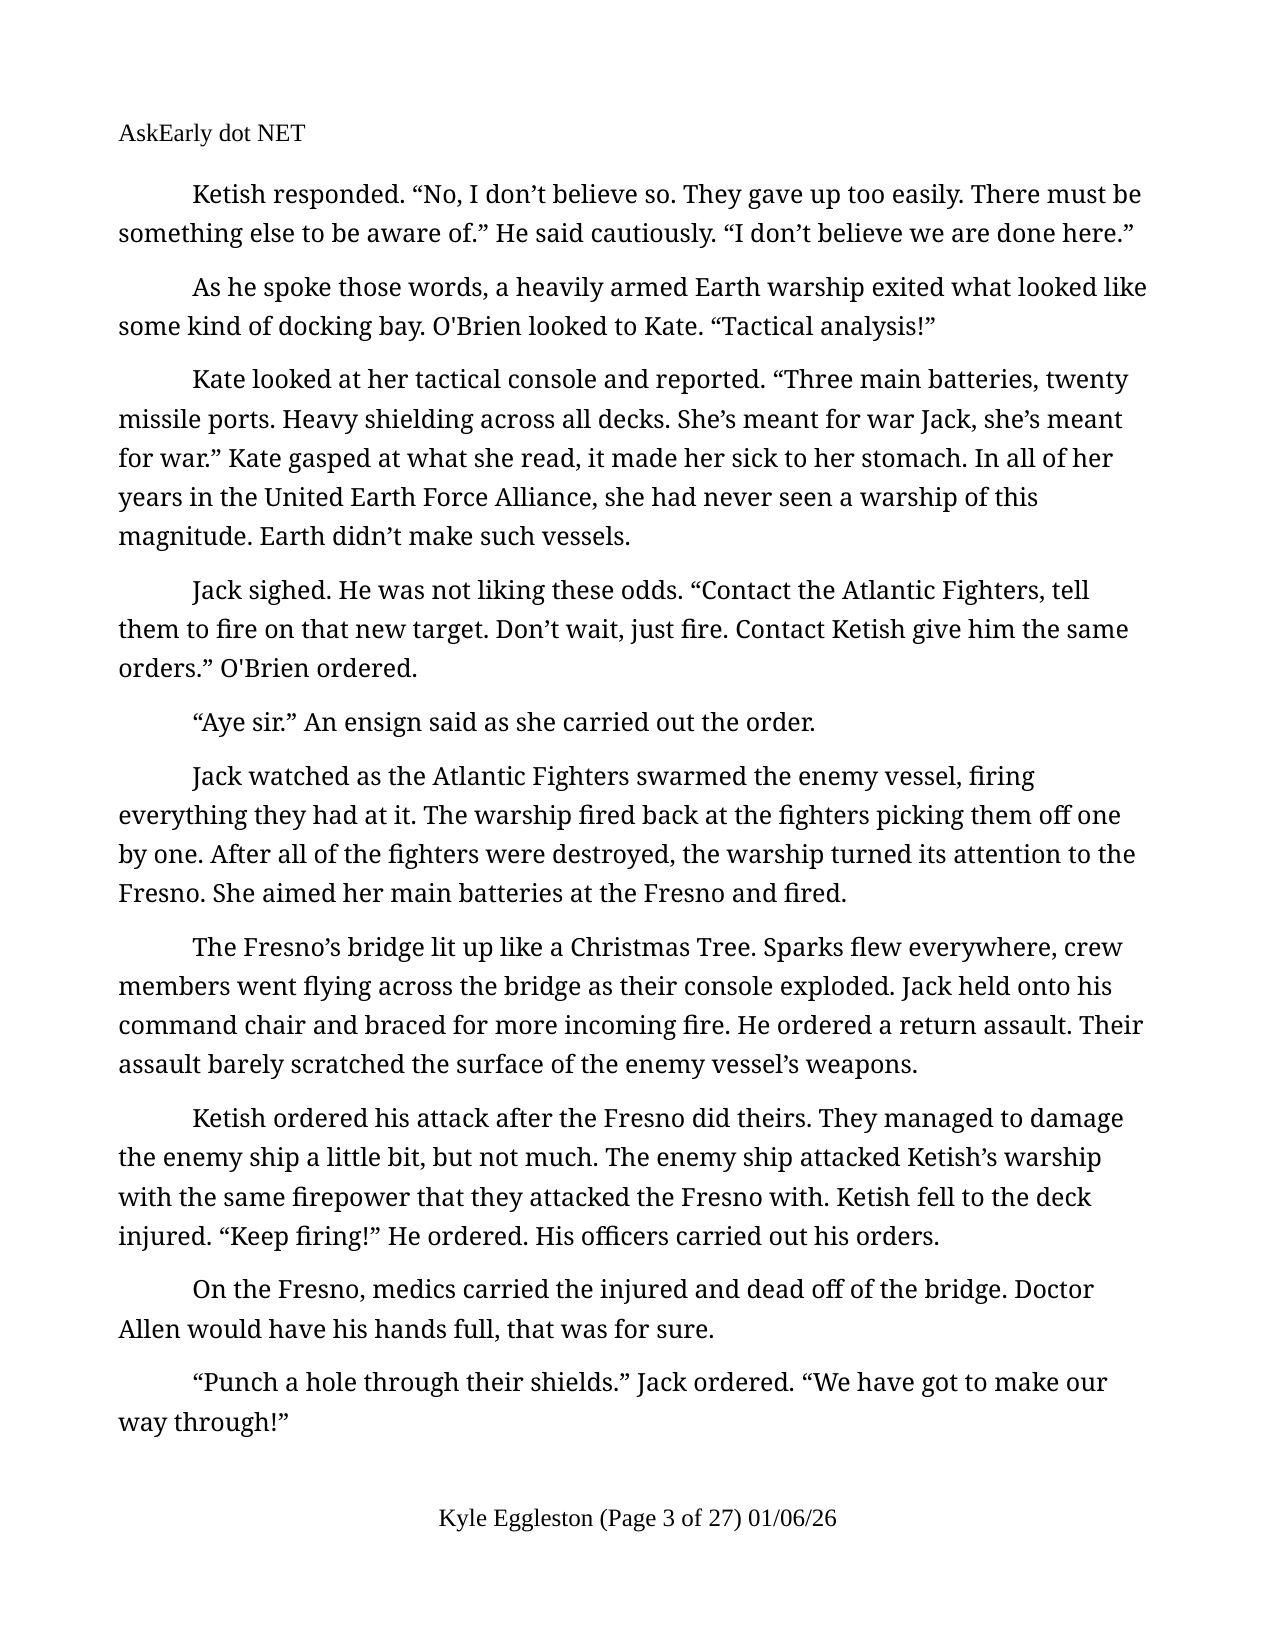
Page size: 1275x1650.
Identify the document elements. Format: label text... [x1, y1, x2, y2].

text Ketish responded. “No, I don’t believe so. They gave up too easily. There must be something else to be aware of.” He said cautiously. “I don’t believe we are done here.” [118, 176, 1157, 249]
text As he spoke those words, a heavily armed Earth warship exited what looked like some kind of docking bay. O'Brien looked to Kate. “Tactical analysis!” [118, 269, 1157, 342]
text Jack watched as the Atlantic Fighters swarmed the enemy vessel, firing everything they had at it. The warship fired back at the fighters picking them off one by one. After all of the fighters were destroyed, the warship turned its attention to the Fresno. She aimed her main batteries at the Fresno and fired. [118, 758, 1157, 910]
text “Punch a hole through their shields.” Jack ordered. “We have got to make our way through!” [118, 1365, 1157, 1438]
text Ketish ordered his attack after the Fresno did theirs. They managed to damage the enemy ship a little bit, but not much. The enemy ship attacked Ketish’s warship with the same firepower that they attacked the Fresno with. Ketish fell to the deck injured. “Keep firing!” He ordered. His officers carried out his orders. [118, 1101, 1157, 1252]
text Kate looked at her tactical console and reported. “Three main batteries, twenty missile ports. Heavy shielding across all decks. She’s meant for war Jack, she’s meant for war.” Kate gasped at what she read, it made her sick to her stomach. In all of her years in the United Earth Force Alliance, she had never seen a warship of this magnitude. Earth didn’t make such vessels. [118, 362, 1157, 553]
text “Aye sir.” An ensign said as she carried out the order. [118, 705, 1157, 739]
text On the Fresno, medics carried the injured and dead off of the bridge. Doctor Allen would have his hands full, that was for sure. [118, 1272, 1157, 1345]
text The Fresno’s bridge lit up like a Christmas Tree. Sparks flew everywhere, crew members went flying across the bridge as their console exploded. Jack held onto his command chair and braced for more incoming fire. He ordered a return assault. Their assault barely scratched the surface of the enemy vessel’s weapons. [118, 930, 1157, 1081]
text Jack sighed. He was not liking these odds. “Contact the Atlantic Fighters, tell them to fire on that new target. Don’t wait, just fire. Contact Ketish give him the same orders.” O'Brien ordered. [118, 573, 1157, 685]
